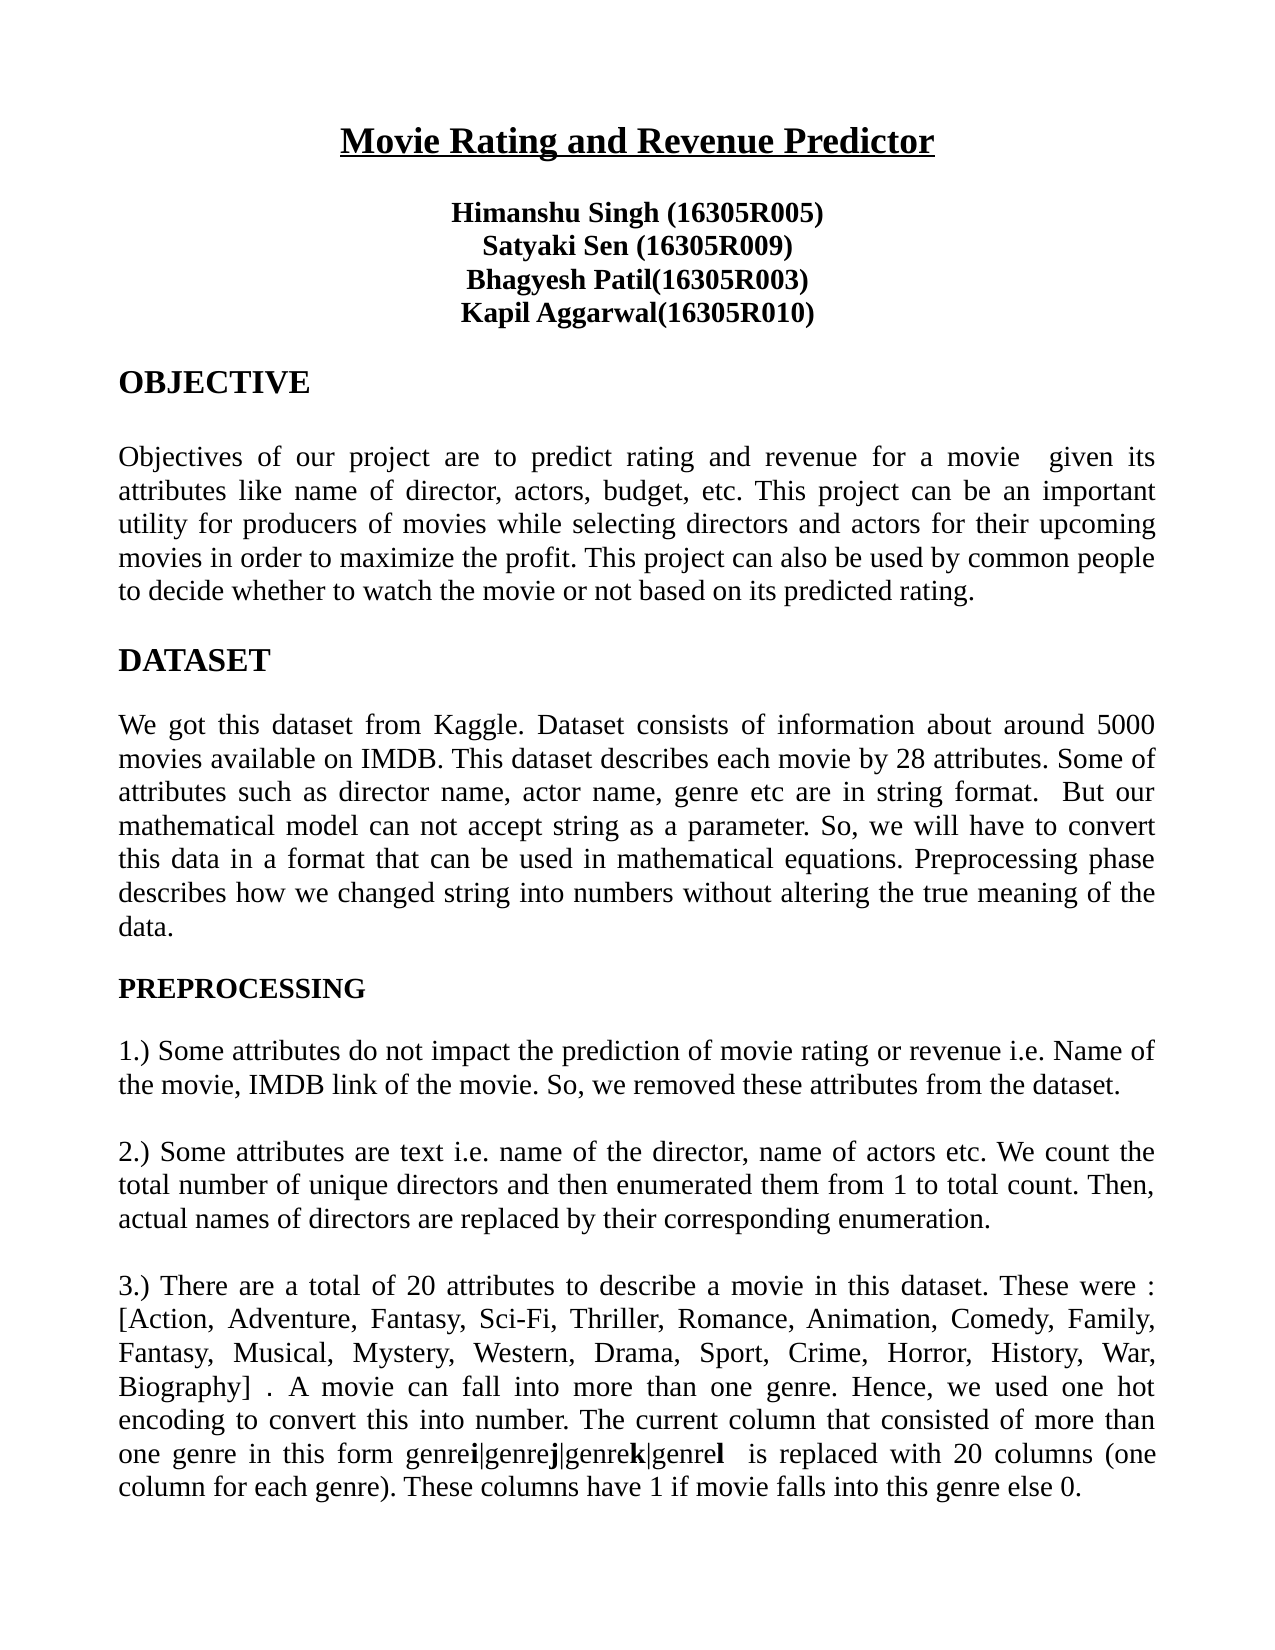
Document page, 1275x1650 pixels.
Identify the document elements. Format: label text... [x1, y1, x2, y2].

text Objectives of our project are to predict rating and revenue for a movie given its attributes like name of director, actors, budget, etc. This project can be an important utility for producers of movies while selecting directors and actors for their upcoming movies in order to maximize the profit. This project can also be used by common people to decide whether to watch the movie or not based on its predicted rating. [118, 439, 1157, 607]
text Satyaki Sen (16305R009) [118, 228, 1157, 262]
text DATASET [118, 640, 1157, 679]
text 3.) There are a total of 20 attributes to describe a movie in this dataset. These were :[Action, Adventure, Fantasy, Sci-Fi, Thriller, Romance, Animation, Comedy, Family, Fantasy, Musical, Mystery, Western, Drama, Sport, Crime, Horror, History, War, Biography] . A movie can fall into more than one genre. Hence, we used one hot encoding to convert this into number. The current column that consisted of more than one genre in this form genrei|genrej|genrek|genrel is replaced with 20 columns (one column for each genre). These columns have 1 if movie falls into this genre else 0. [118, 1268, 1157, 1503]
text OBJECTIVE [118, 362, 1157, 401]
text 1.) Some attributes do not impact the prediction of movie rating or revenue i.e. Name of the movie, IMDB link of the movie. So, we removed these attributes from the dataset. [118, 1033, 1157, 1100]
text Himanshu Singh (16305R005) [118, 195, 1157, 228]
text Bhagyesh Patil(16305R003) [118, 262, 1157, 295]
text 2.) Some attributes are text i.e. name of the director, name of actors etc. We count the total number of unique directors and then enumerated them from 1 to total count. Then, actual names of directors are replaced by their corresponding enumeration. [118, 1134, 1157, 1234]
text Kapil Aggarwal(16305R010) [118, 295, 1157, 329]
text PREPROCESSING [118, 971, 1157, 1004]
text Movie Rating and Revenue Predictor [118, 118, 1157, 161]
text We got this dataset from Kaggle. Dataset consists of information about around 5000 movies available on IMDB. This dataset describes each movie by 28 attributes. Some of attributes such as director name, actor name, genre etc are in string format. But our mathematical model can not accept string as a parameter. So, we will have to convert this data in a format that can be used in mathematical equations. Preprocessing phase describes how we changed string into numbers without altering the true meaning of the data. [118, 707, 1157, 942]
